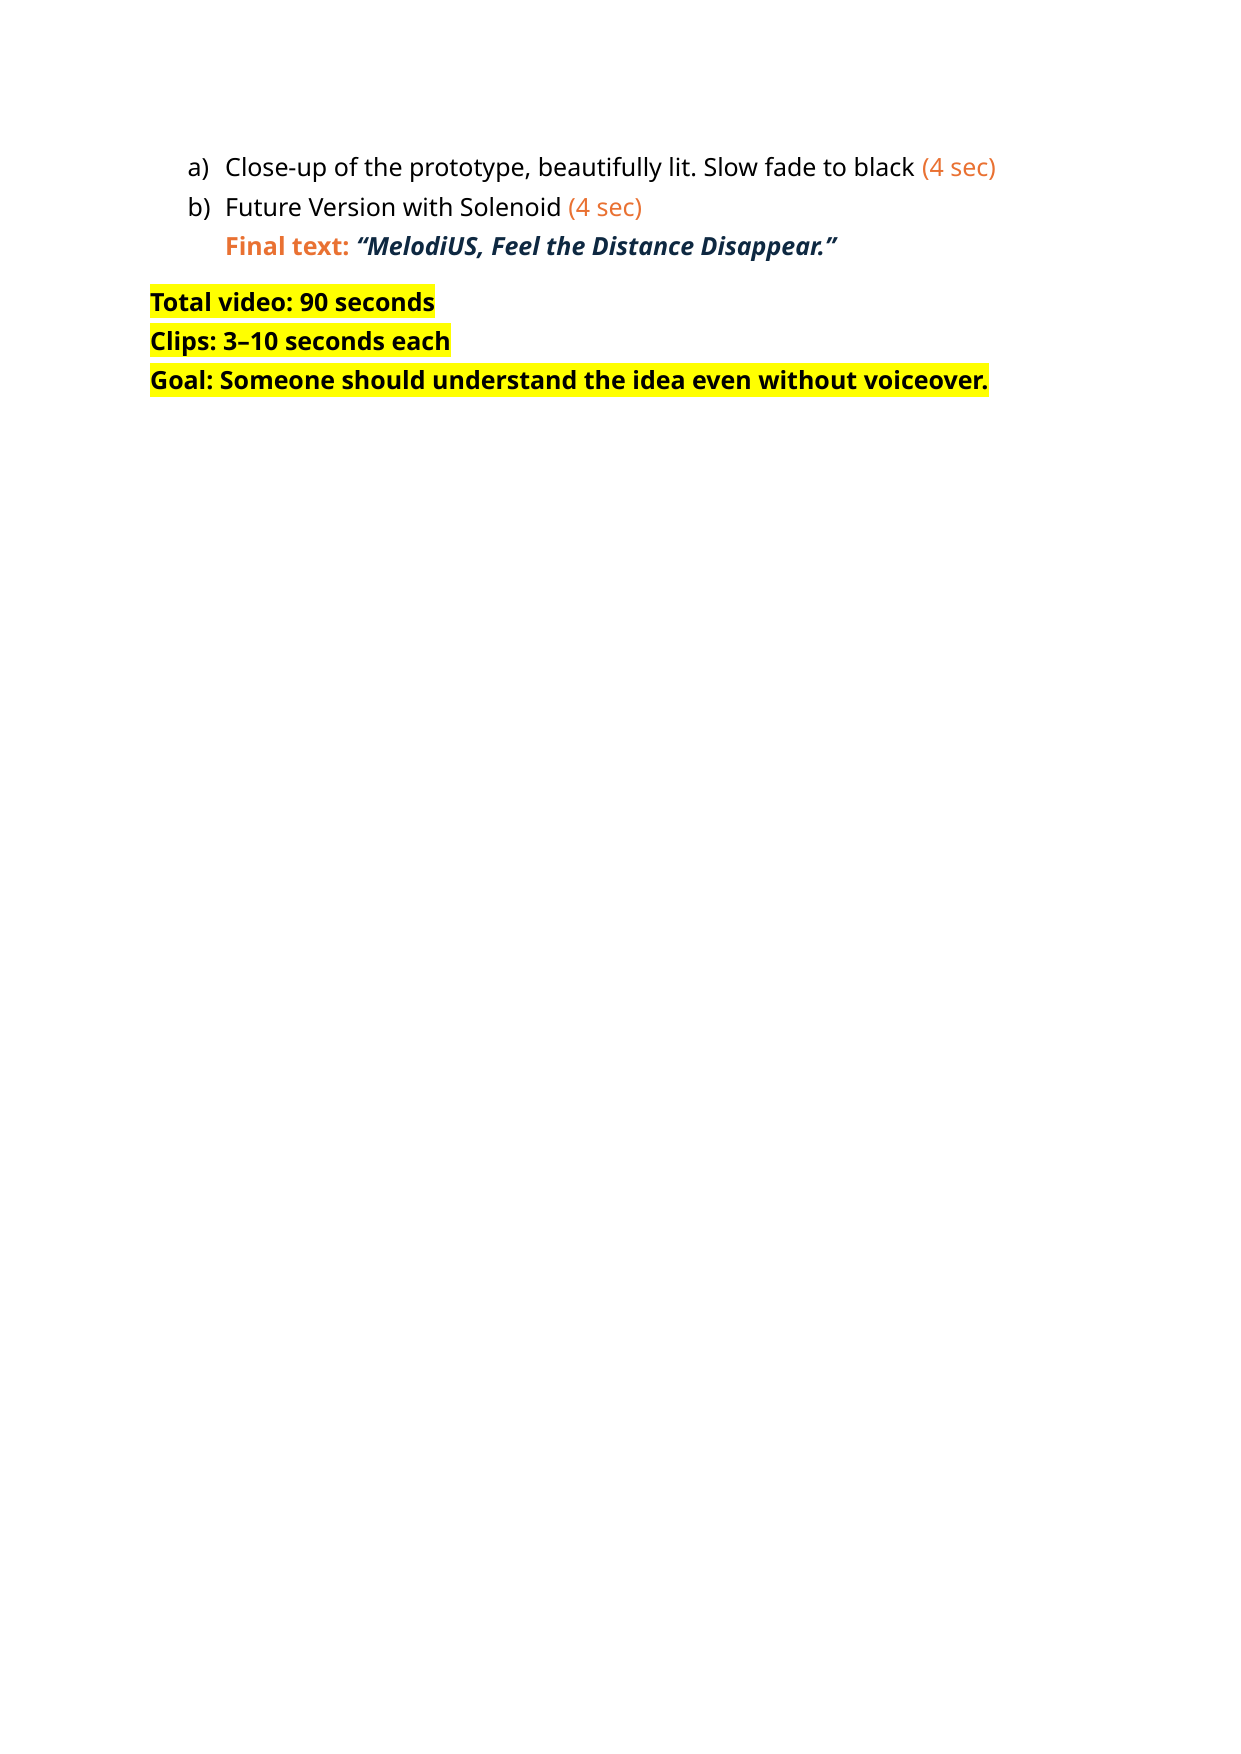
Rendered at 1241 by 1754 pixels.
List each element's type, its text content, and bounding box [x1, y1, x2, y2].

list Final text: “MelodiUS, Feel the Distance Disappear.” [225, 228, 1090, 262]
text Total video: 90 seconds [150, 284, 1090, 318]
list Close-up of the prototype, beautifully lit. Slow fade to black (4 sec) [187, 150, 1090, 184]
text Clips: 3–10 seconds each [150, 323, 1090, 357]
text Goal: Someone should understand the idea even without voiceover. [150, 362, 1090, 397]
list Future Version with Solenoid (4 sec) [187, 189, 1090, 223]
